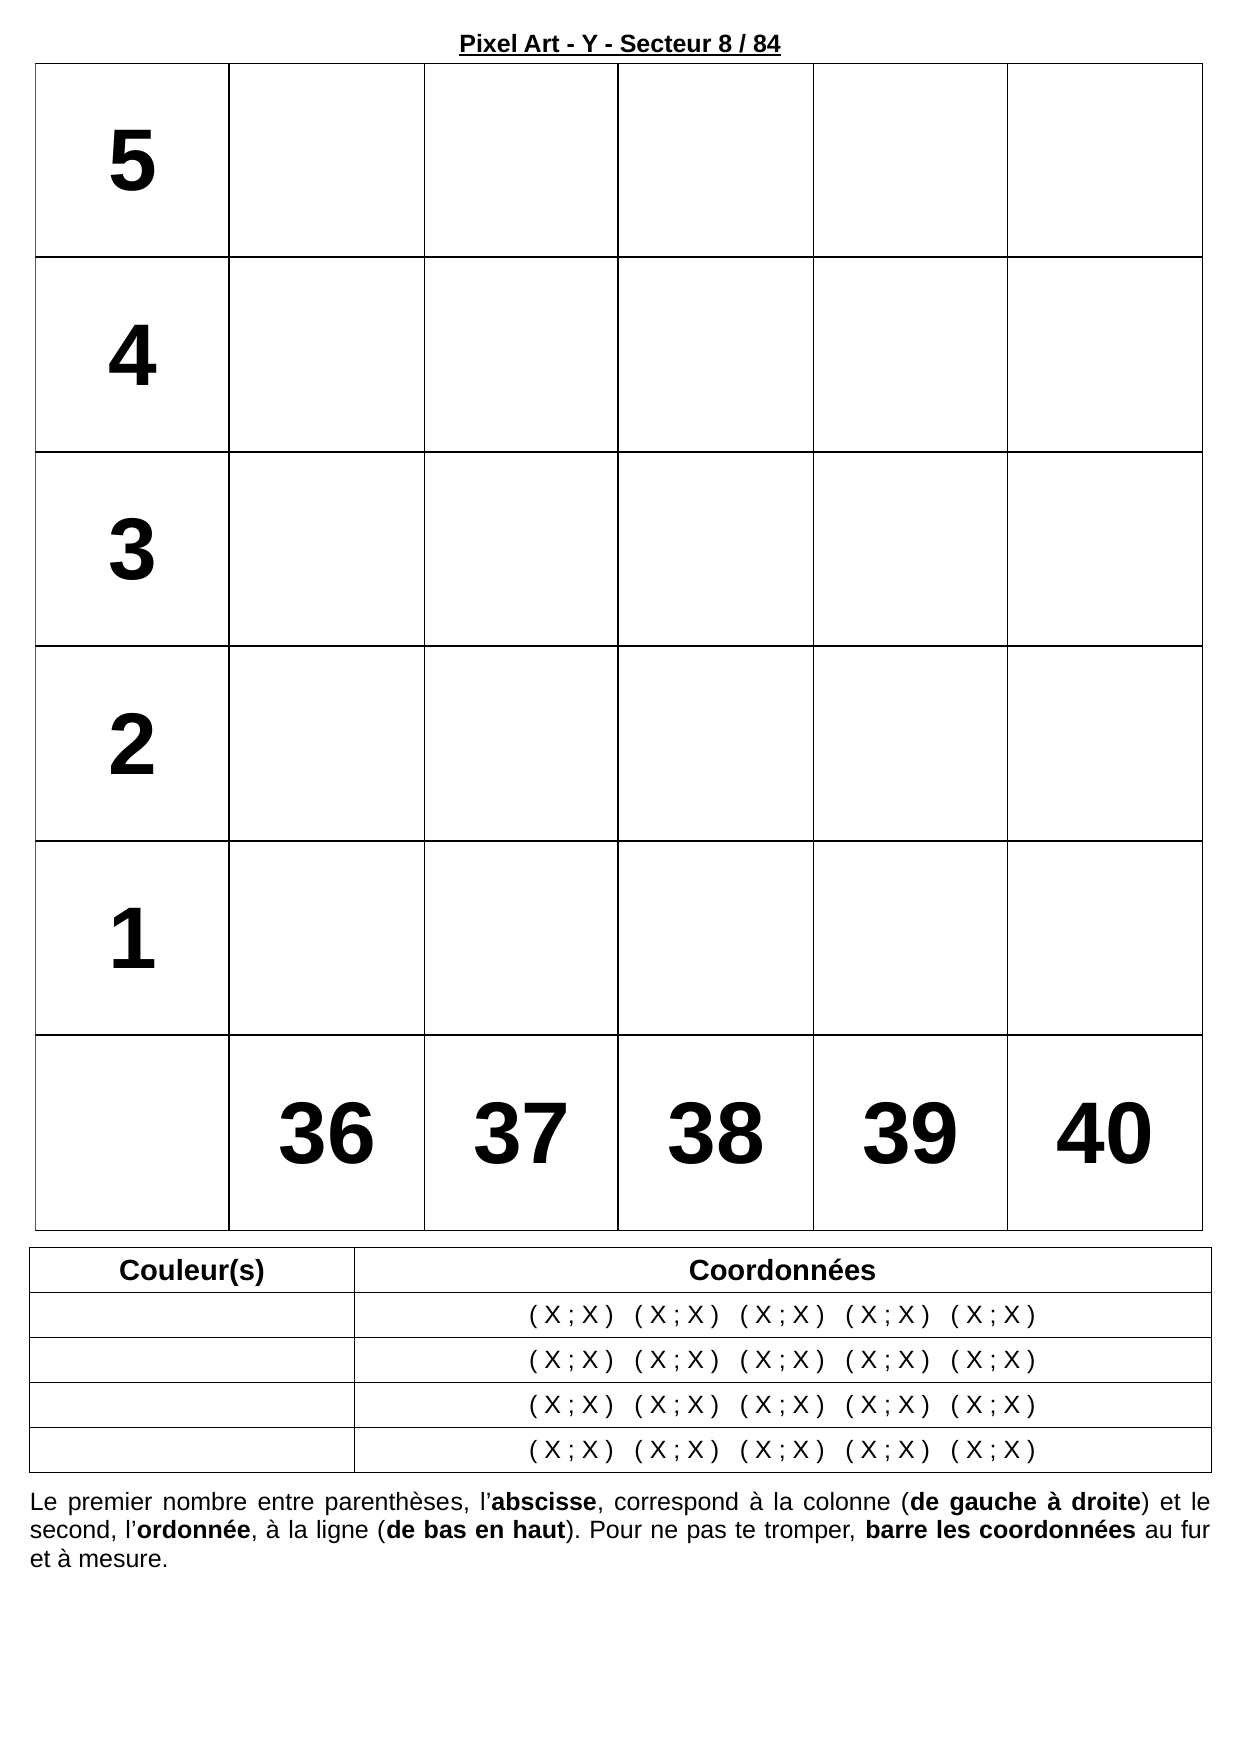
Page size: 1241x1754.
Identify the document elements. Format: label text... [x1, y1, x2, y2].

text Pixel Art - Y - Secteur 8 / 84 [29, 29, 1211, 58]
table_header Coordonnées [355, 1248, 1211, 1292]
table_cell [30, 1383, 354, 1427]
table_cell ( X ; X ) ( X ; X ) ( X ; X ) ( X ; X ) ( X ; X ) [355, 1338, 1211, 1382]
text Le premier nombre entre parenthèses, l’abscisse, correspond à la colonne (de gauche à droite) et le second, l’ordonnée, à la ligne (de bas en haut). Pour ne pas te tromper, barre les coordonnées au fur et à mesure. [29, 1487, 1211, 1573]
table_header Couleur(s) [30, 1248, 354, 1292]
table_cell [30, 1428, 354, 1472]
table_cell ( X ; X ) ( X ; X ) ( X ; X ) ( X ; X ) ( X ; X ) [355, 1428, 1211, 1472]
table_cell [30, 1338, 354, 1382]
table_cell ( X ; X ) ( X ; X ) ( X ; X ) ( X ; X ) ( X ; X ) [355, 1383, 1211, 1427]
table_cell ( X ; X ) ( X ; X ) ( X ; X ) ( X ; X ) ( X ; X ) [355, 1293, 1211, 1337]
table_cell [30, 1293, 354, 1337]
